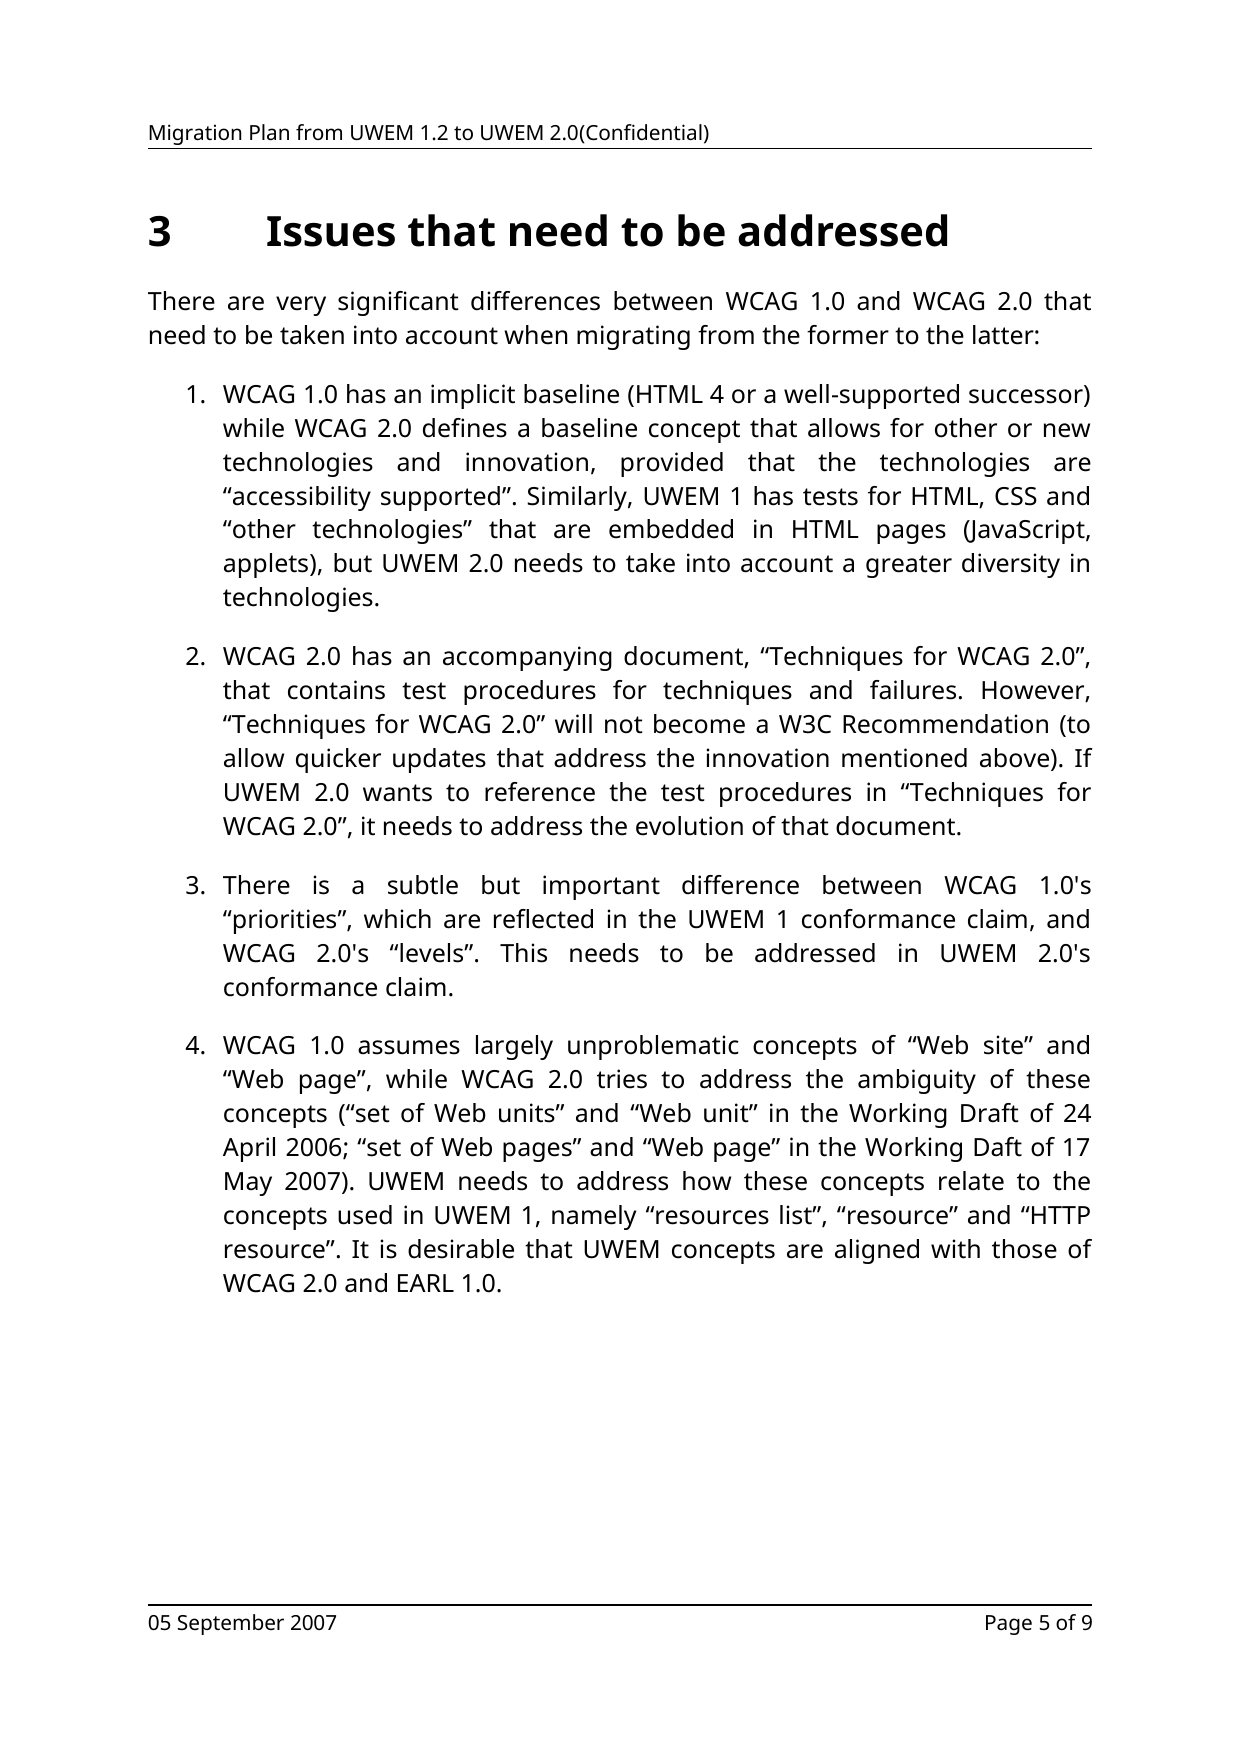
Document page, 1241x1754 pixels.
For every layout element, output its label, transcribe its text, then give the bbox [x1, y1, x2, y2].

text There are very significant differences between WCAG 1.0 and WCAG 2.0 that need to be taken into account when migrating from the former to the latter: [148, 284, 1092, 352]
list WCAG 1.0 has an implicit baseline (HTML 4 or a well-supported successor) while WCAG 2.0 defines a baseline concept that allows for other or new technologies and innovation, provided that the technologies are “accessibility supported”. Similarly, UWEM 1 has tests for HTML, CSS and “other technologies” that are embedded in HTML pages (JavaScript, applets), but UWEM 2.0 needs to take into account a greater diversity in technologies. [185, 376, 1092, 614]
list WCAG 1.0 assumes largely unproblematic concepts of “Web site” and “Web page”, while WCAG 2.0 tries to address the ambiguity of these concepts (“set of Web units” and “Web unit” in the Working Draft of 24 April 2006; “set of Web pages” and “Web page” in the Working Daft of 17 May 2007). UWEM needs to address how these concepts relate to the concepts used in UWEM 1, namely “resources list”, “resource” and “HTTP resource”. It is desirable that UWEM concepts are aligned with those of WCAG 2.0 and EARL 1.0. [185, 1028, 1092, 1300]
list WCAG 2.0 has an accompanying document, “Techniques for WCAG 2.0”, that contains test procedures for techniques and failures. However, “Techniques for WCAG 2.0” will not become a W3C Recommendation (to allow quicker updates that address the innovation mentioned above). If UWEM 2.0 wants to reference the test procedures in “Techniques for WCAG 2.0”, it needs to address the evolution of that document. [185, 639, 1092, 843]
list There is a subtle but important difference between WCAG 1.0's “priorities”, which are reflected in the UWEM 1 conformance claim, and WCAG 2.0's “levels”. This needs to be addressed in UWEM 2.0's conformance claim. [185, 867, 1092, 1003]
subtitle Issues that need to be addressed [148, 202, 1092, 259]
